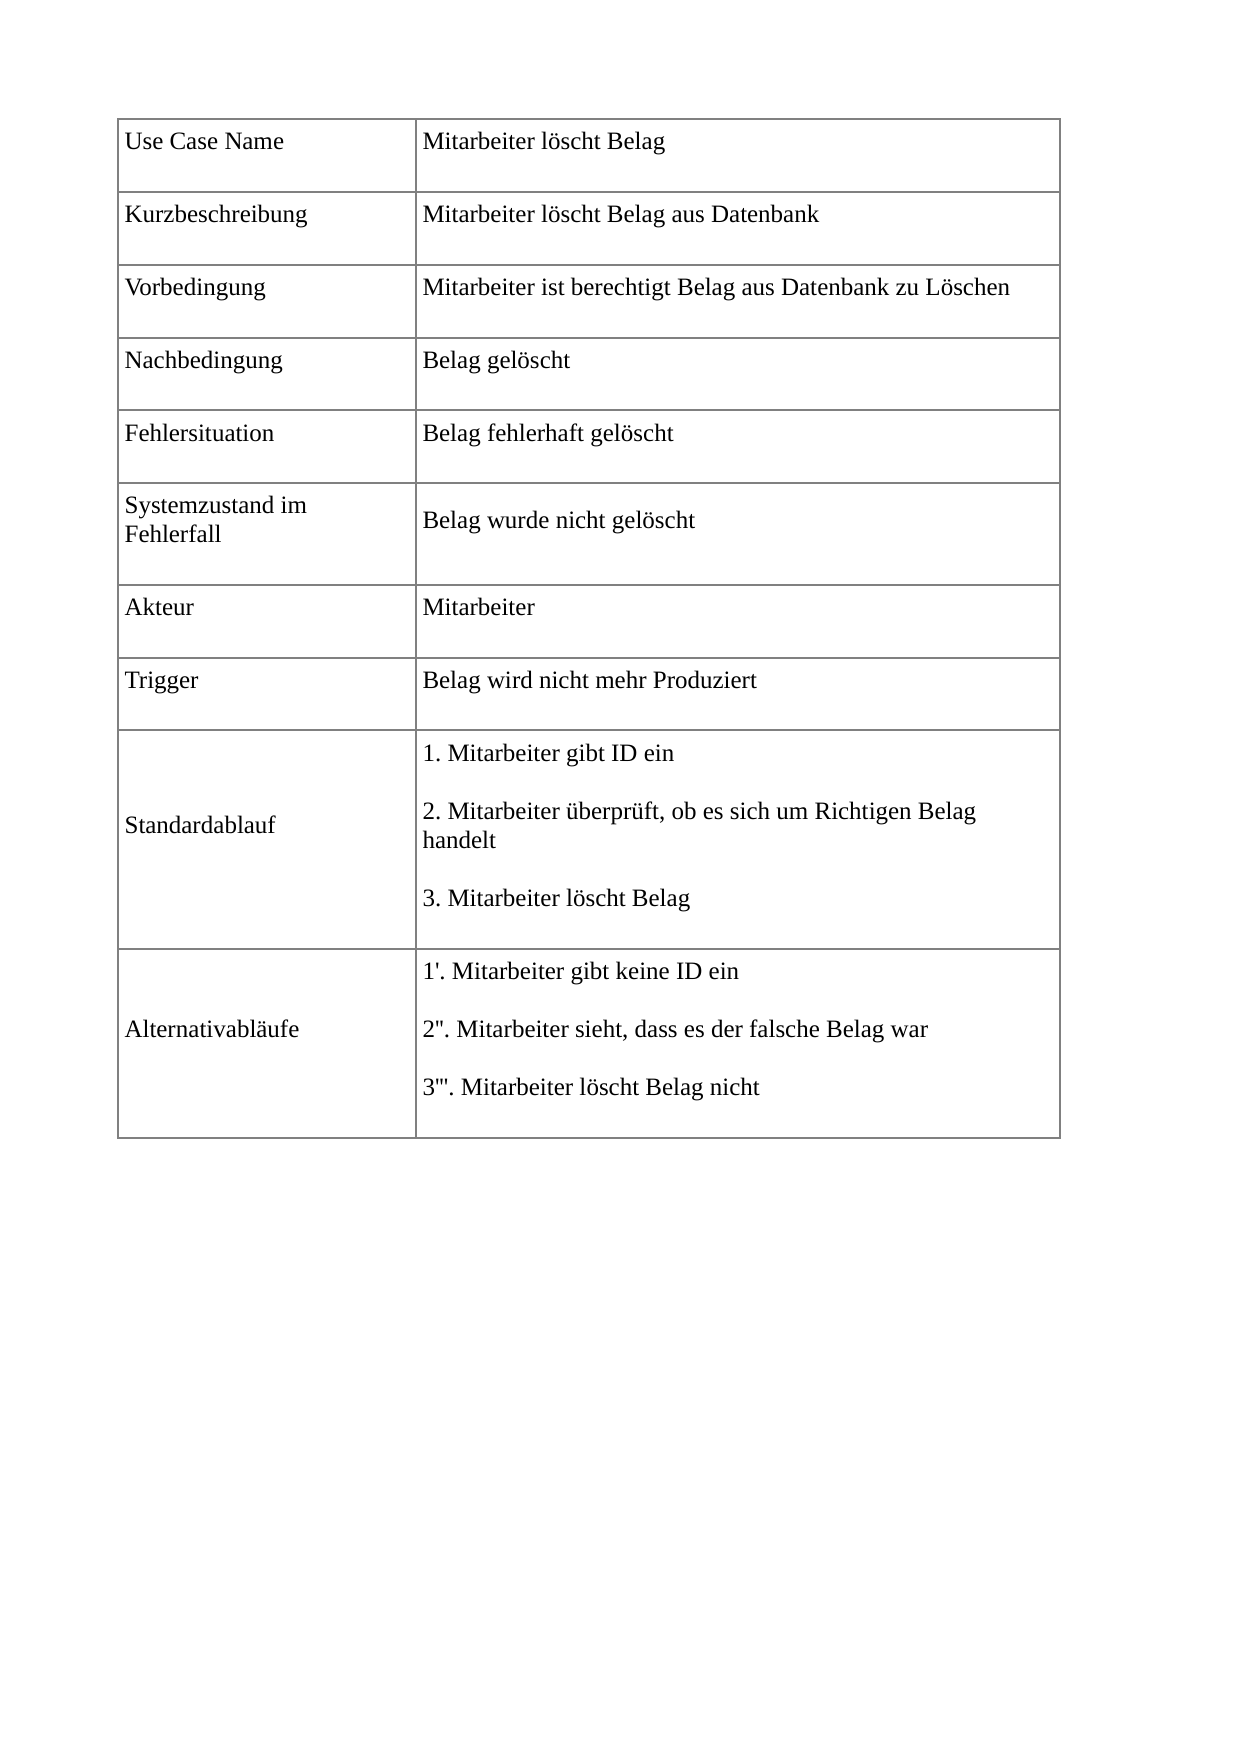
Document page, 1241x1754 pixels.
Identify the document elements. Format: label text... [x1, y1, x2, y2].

table_cell Vorbedingung [119, 266, 415, 337]
table_header Use Case Name [119, 120, 415, 191]
table_cell Akteur [119, 586, 415, 657]
table_cell Belag wird nicht mehr Produziert [417, 659, 1059, 729]
table_header Mitarbeiter löscht Belag [417, 120, 1059, 191]
table_cell Mitarbeiter ist berechtigt Belag aus Datenbank zu Löschen [417, 266, 1059, 337]
table_cell 1. Mitarbeiter gibt ID ein 2. Mitarbeiter überprüft, ob es sich um Richtigen Belag handelt 3. Mitarbeiter löscht Belag [417, 731, 1059, 947]
table_cell Belag fehlerhaft gelöscht [417, 411, 1059, 482]
table_cell Nachbedingung [119, 339, 415, 409]
table_cell Mitarbeiter löscht Belag aus Datenbank [417, 193, 1059, 264]
table_cell Trigger [119, 659, 415, 729]
table_cell 1'. Mitarbeiter gibt keine ID ein 2''. Mitarbeiter sieht, dass es der falsche Belag war 3'''. Mitarbeiter löscht Belag nicht [417, 950, 1059, 1137]
table_cell Belag gelöscht [417, 339, 1059, 409]
table_cell Standardablauf [119, 731, 415, 947]
table_cell Belag wurde nicht gelöscht [417, 484, 1059, 584]
table_cell Fehlersituation [119, 411, 415, 482]
table_cell Mitarbeiter [417, 586, 1059, 657]
table_cell Systemzustand im Fehlerfall [119, 484, 415, 584]
table_cell Alternativabläufe [119, 950, 415, 1137]
table_cell Kurzbeschreibung [119, 193, 415, 264]
